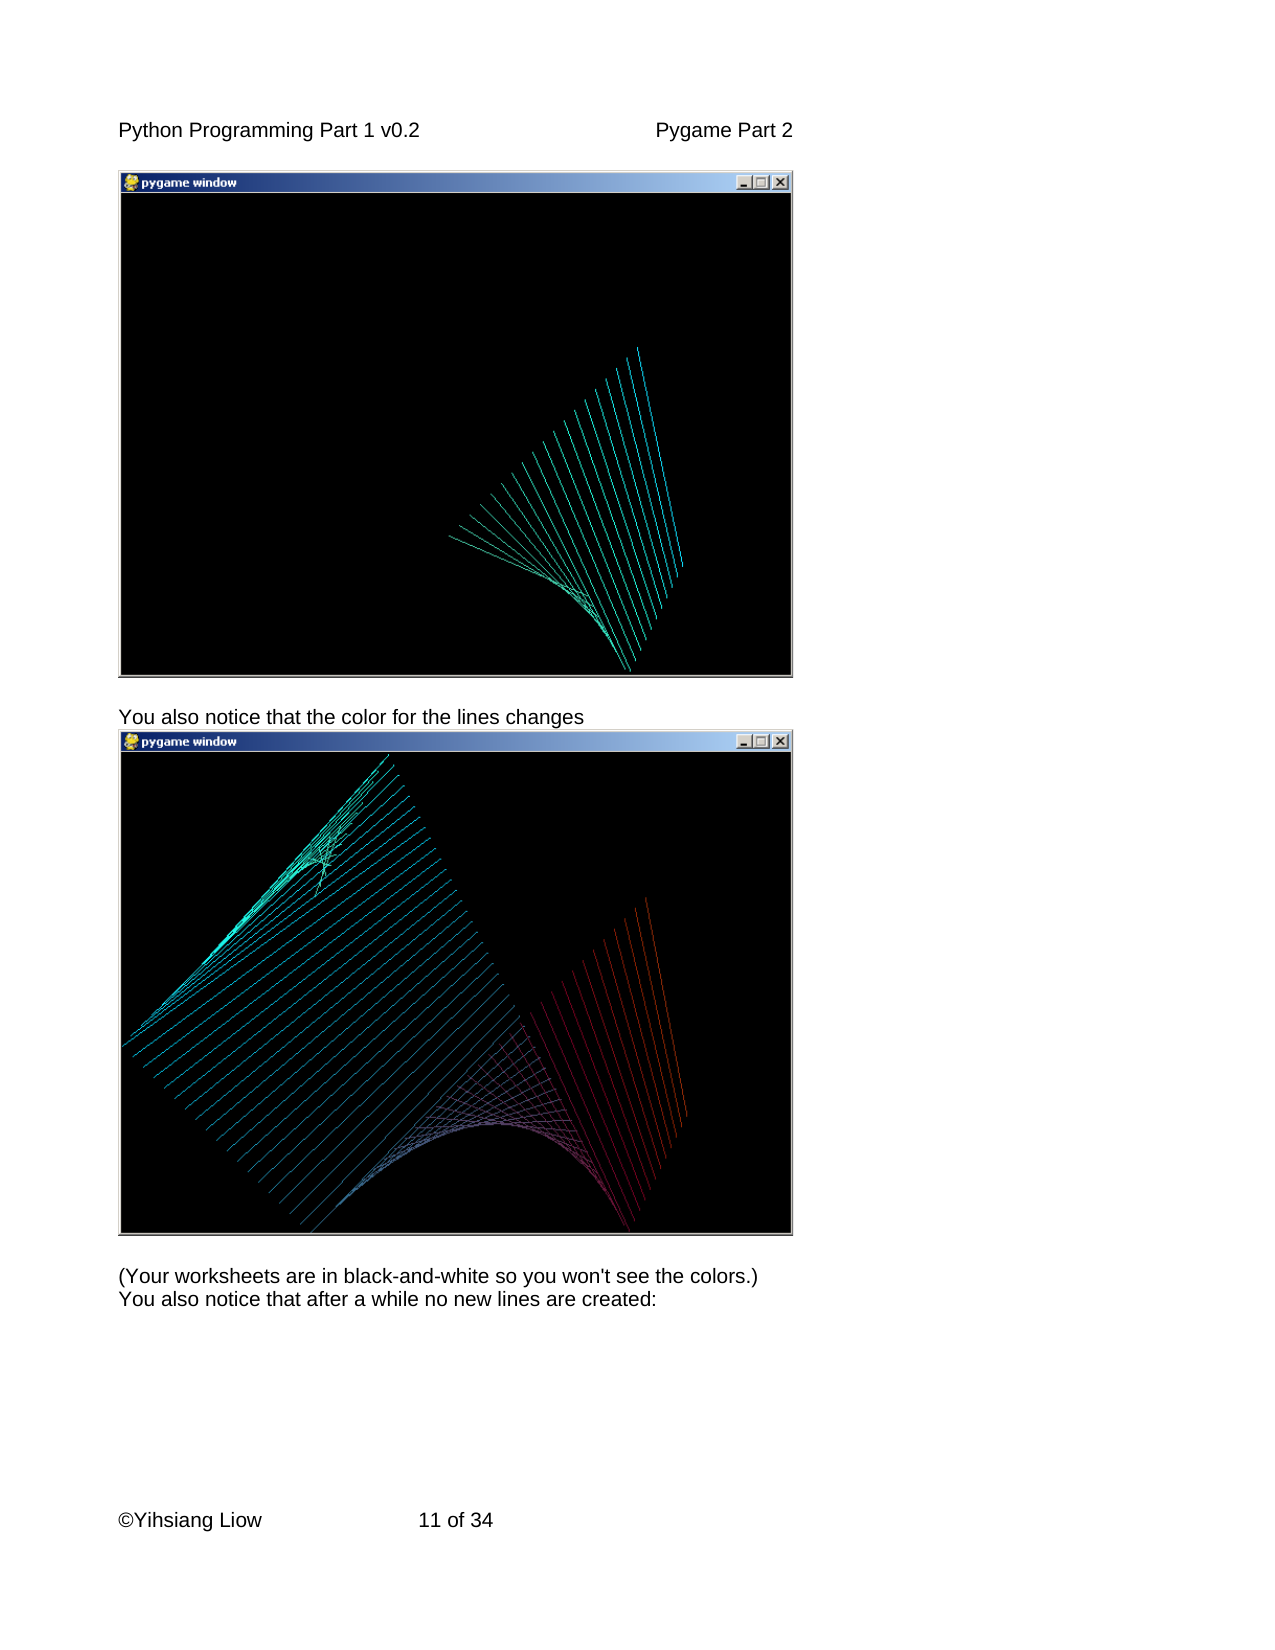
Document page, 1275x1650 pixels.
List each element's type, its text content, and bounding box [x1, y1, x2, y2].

text You also notice that the color for the lines changes [118, 706, 793, 729]
picture [118, 170, 794, 678]
picture [118, 729, 794, 1236]
text (Your worksheets are in black-and-white so you won't see the colors.) You also notice that after a while no new lines are created: [118, 1264, 793, 1311]
